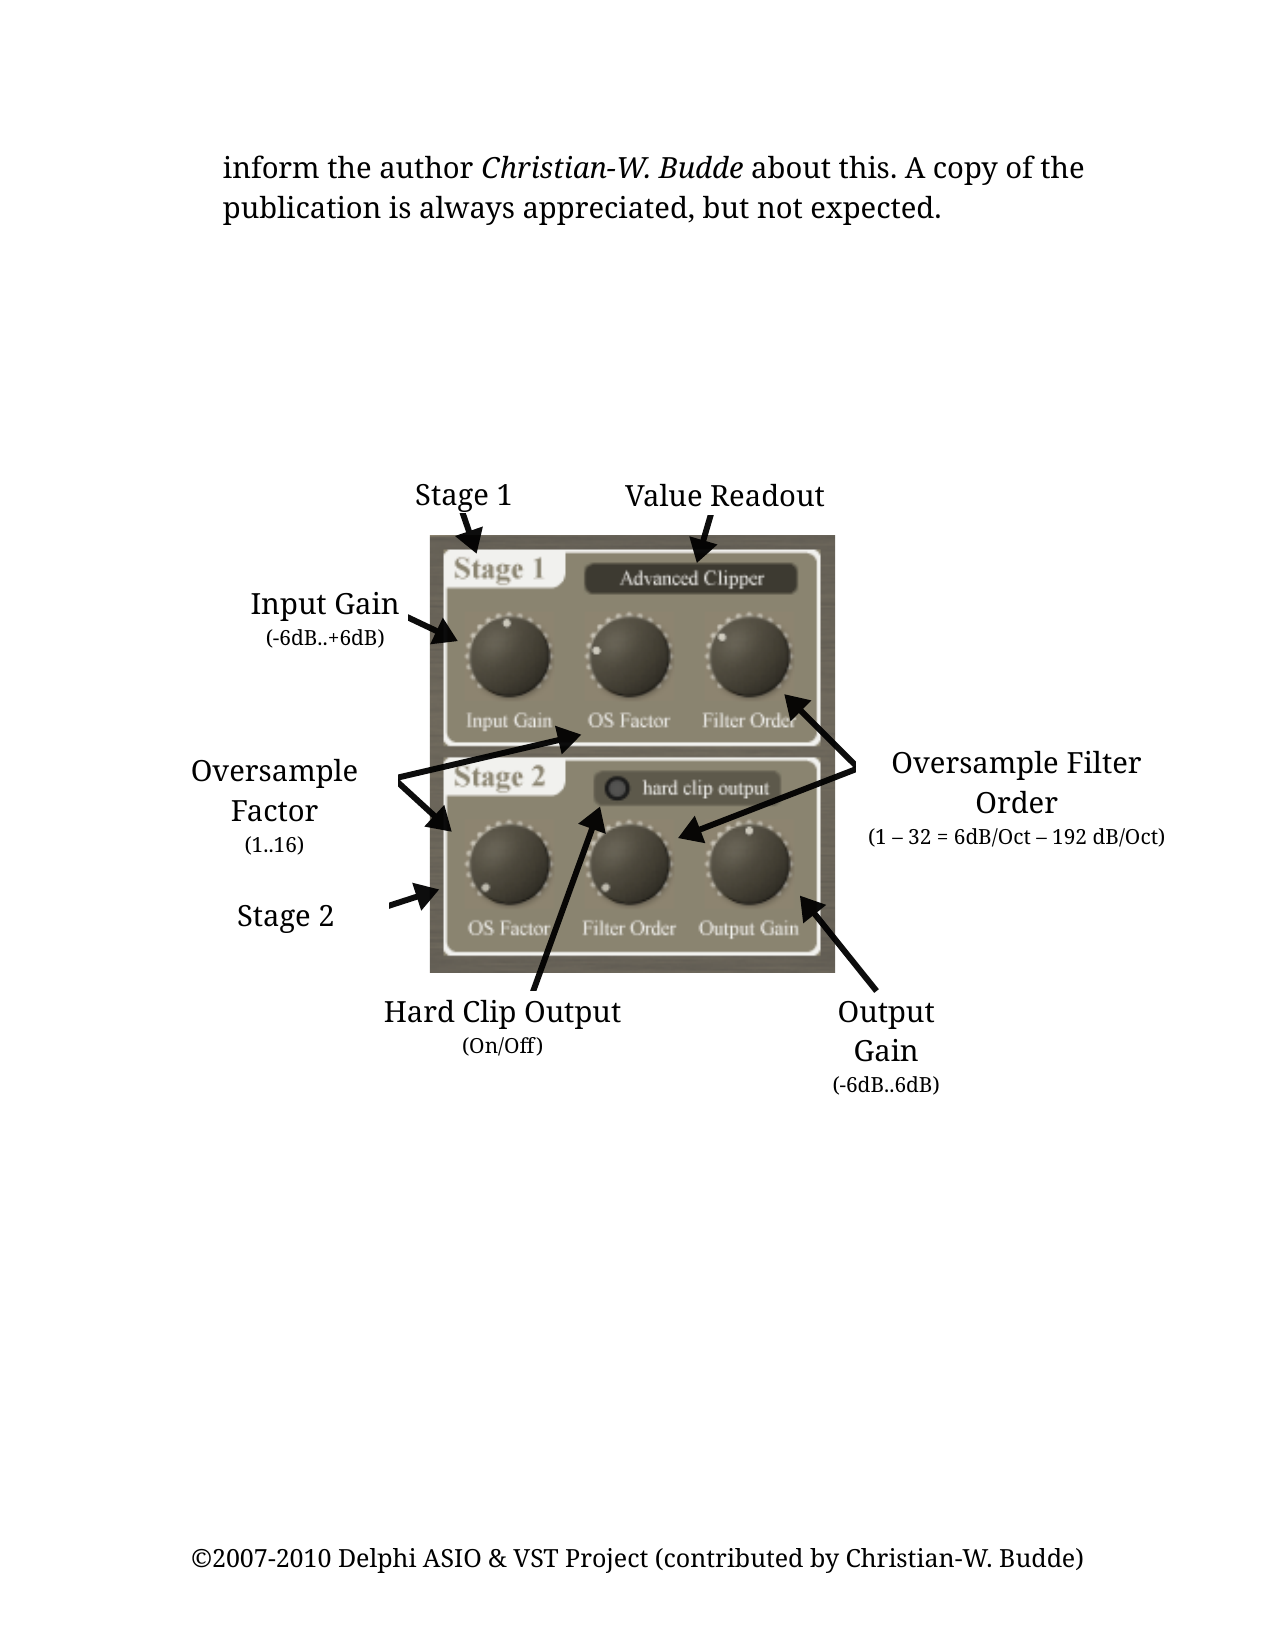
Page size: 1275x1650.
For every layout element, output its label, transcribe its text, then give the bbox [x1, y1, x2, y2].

picture [429, 535, 836, 973]
text Input Gain (-6dB..+6dB) [242, 583, 408, 651]
text Hard Clip Output (On/Off) [358, 991, 647, 1059]
text Oversample Filter Order (1 – 32 = 6dB/Oct – 192 dB/Oct) [856, 743, 1177, 850]
text Value Readout [621, 475, 828, 515]
text Stage 2 [182, 896, 389, 935]
text Stage 1 [360, 474, 568, 513]
text Output Gain (-6dB..6dB) [805, 991, 967, 1099]
text Oversample Factor (1..16) [150, 750, 398, 858]
list inform the author Christian-W. Budde about this. A copy of the publication is always appreciated, but not expected. [185, 148, 1127, 227]
